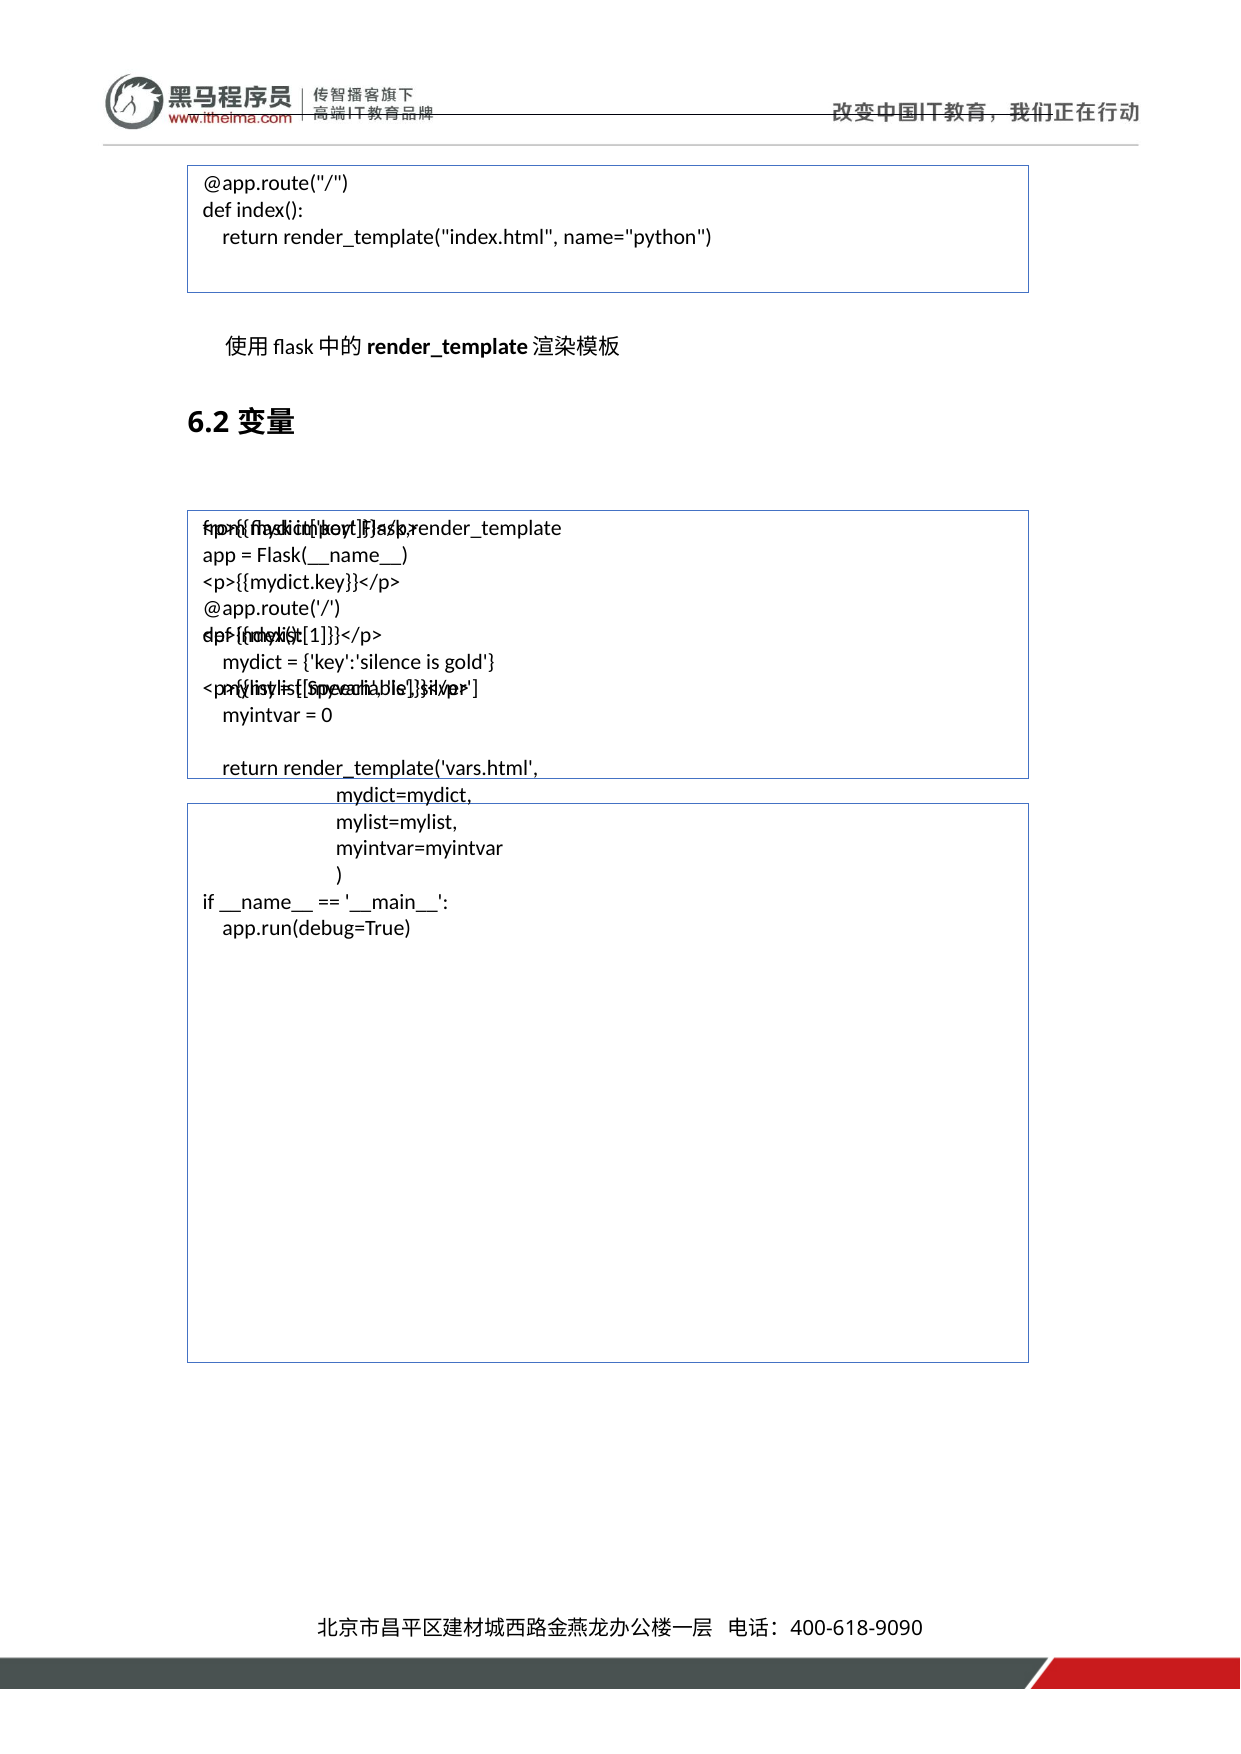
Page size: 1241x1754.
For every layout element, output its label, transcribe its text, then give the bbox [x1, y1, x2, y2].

text mylist=mylist, [202, 808, 1014, 834]
text return render_template("index.html", name="python") [202, 223, 1014, 249]
picture [0, 3, 1241, 153]
subtitle 6.2 变量 [187, 384, 1053, 449]
text if __name__ == '__main__': [202, 888, 1014, 914]
text app.run(debug=True) [202, 914, 1014, 941]
text myintvar=myintvar [202, 834, 1014, 861]
text myintvar = 0 [202, 701, 1014, 728]
text @app.route('/') [202, 594, 1014, 621]
text mydict = {'key':'silence is gold'} [202, 648, 1014, 674]
text mydict=mydict, [202, 781, 1014, 808]
text ) [202, 861, 1014, 888]
text def index(): [202, 621, 1014, 648]
text from flask import Flask,render_template [202, 514, 1014, 541]
text @app.route("/") [202, 169, 1014, 196]
text app = Flask(__name__) [202, 541, 1014, 568]
list 使用flask 中的render_template渲染模板 [225, 324, 1053, 357]
text mylist = ['Speech', 'is','silver'] [202, 674, 1014, 701]
text <p>{{mydict.key}}</p> [202, 568, 1014, 594]
text def index(): [202, 196, 1014, 223]
picture [0, 1599, 1241, 1689]
text return render_template('vars.html', [202, 754, 1014, 781]
